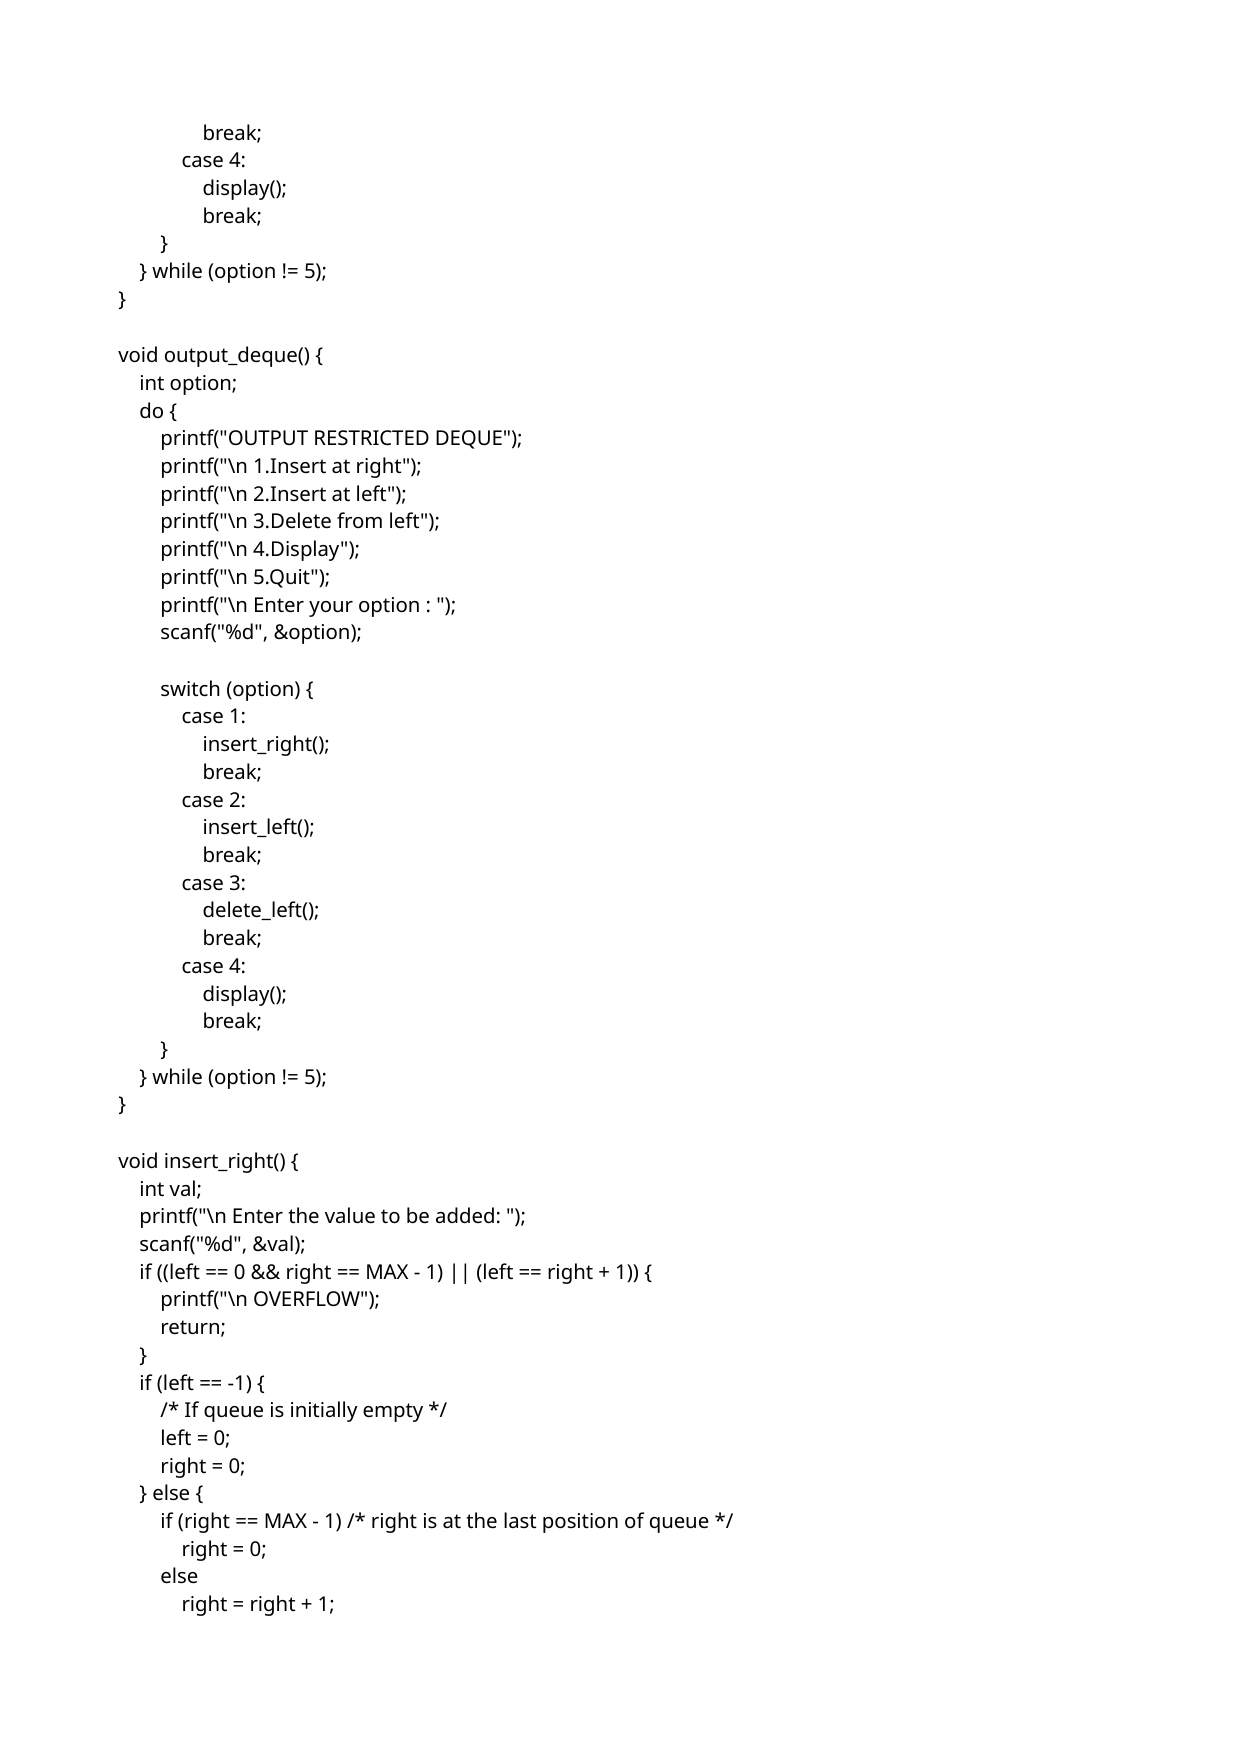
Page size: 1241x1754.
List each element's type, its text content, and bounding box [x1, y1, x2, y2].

text printf("\n 4.Display"); [118, 535, 1122, 562]
text case 4: [118, 951, 1122, 979]
text break; [118, 201, 1122, 229]
text printf("\n OVERFLOW"); [118, 1285, 1122, 1313]
text delete_left(); [118, 896, 1122, 924]
text break; [118, 924, 1122, 951]
text break; [118, 841, 1122, 868]
text } while (option != 5); [118, 257, 1122, 284]
text display(); [118, 979, 1122, 1007]
text right = 0; [118, 1534, 1122, 1562]
text do { [118, 396, 1122, 424]
text printf("\n 5.Quit"); [118, 562, 1122, 590]
text right = 0; [118, 1451, 1122, 1479]
text printf("\n 2.Insert at left"); [118, 479, 1122, 507]
text case 3: [118, 868, 1122, 896]
text else [118, 1562, 1122, 1590]
text if ((left == 0 && right == MAX - 1) || (left == right + 1)) { [118, 1257, 1122, 1285]
text } else { [118, 1479, 1122, 1507]
text break; [118, 1007, 1122, 1034]
text if (left == -1) { [118, 1368, 1122, 1396]
text } [118, 1034, 1122, 1062]
text insert_left(); [118, 813, 1122, 841]
text printf("\n Enter your option : "); [118, 590, 1122, 618]
text printf("OUTPUT RESTRICTED DEQUE"); [118, 424, 1122, 452]
text display(); [118, 173, 1122, 201]
text break; [118, 118, 1122, 146]
text left = 0; [118, 1423, 1122, 1451]
text scanf("%d", &val); [118, 1229, 1122, 1257]
text scanf("%d", &option); [118, 618, 1122, 646]
text } [118, 1090, 1122, 1118]
text } while (option != 5); [118, 1062, 1122, 1090]
text printf("\n 1.Insert at right"); [118, 452, 1122, 479]
text } [118, 1340, 1122, 1368]
text return; [118, 1313, 1122, 1340]
text printf("\n Enter the value to be added: "); [118, 1202, 1122, 1229]
text } [118, 229, 1122, 257]
text int option; [118, 368, 1122, 396]
text } [118, 284, 1122, 312]
text if (right == MAX - 1) /* right is at the last position of queue */ [118, 1507, 1122, 1534]
text break; [118, 757, 1122, 785]
text case 4: [118, 146, 1122, 173]
text right = right + 1; [118, 1590, 1122, 1617]
text case 2: [118, 785, 1122, 813]
text insert_right(); [118, 730, 1122, 757]
text int val; [118, 1174, 1122, 1202]
text /* If queue is initially empty */ [118, 1396, 1122, 1423]
text void insert_right() { [118, 1146, 1122, 1174]
text case 1: [118, 702, 1122, 730]
text printf("\n 3.Delete from left"); [118, 507, 1122, 535]
text void output_deque() { [118, 341, 1122, 368]
text switch (option) { [118, 674, 1122, 702]
